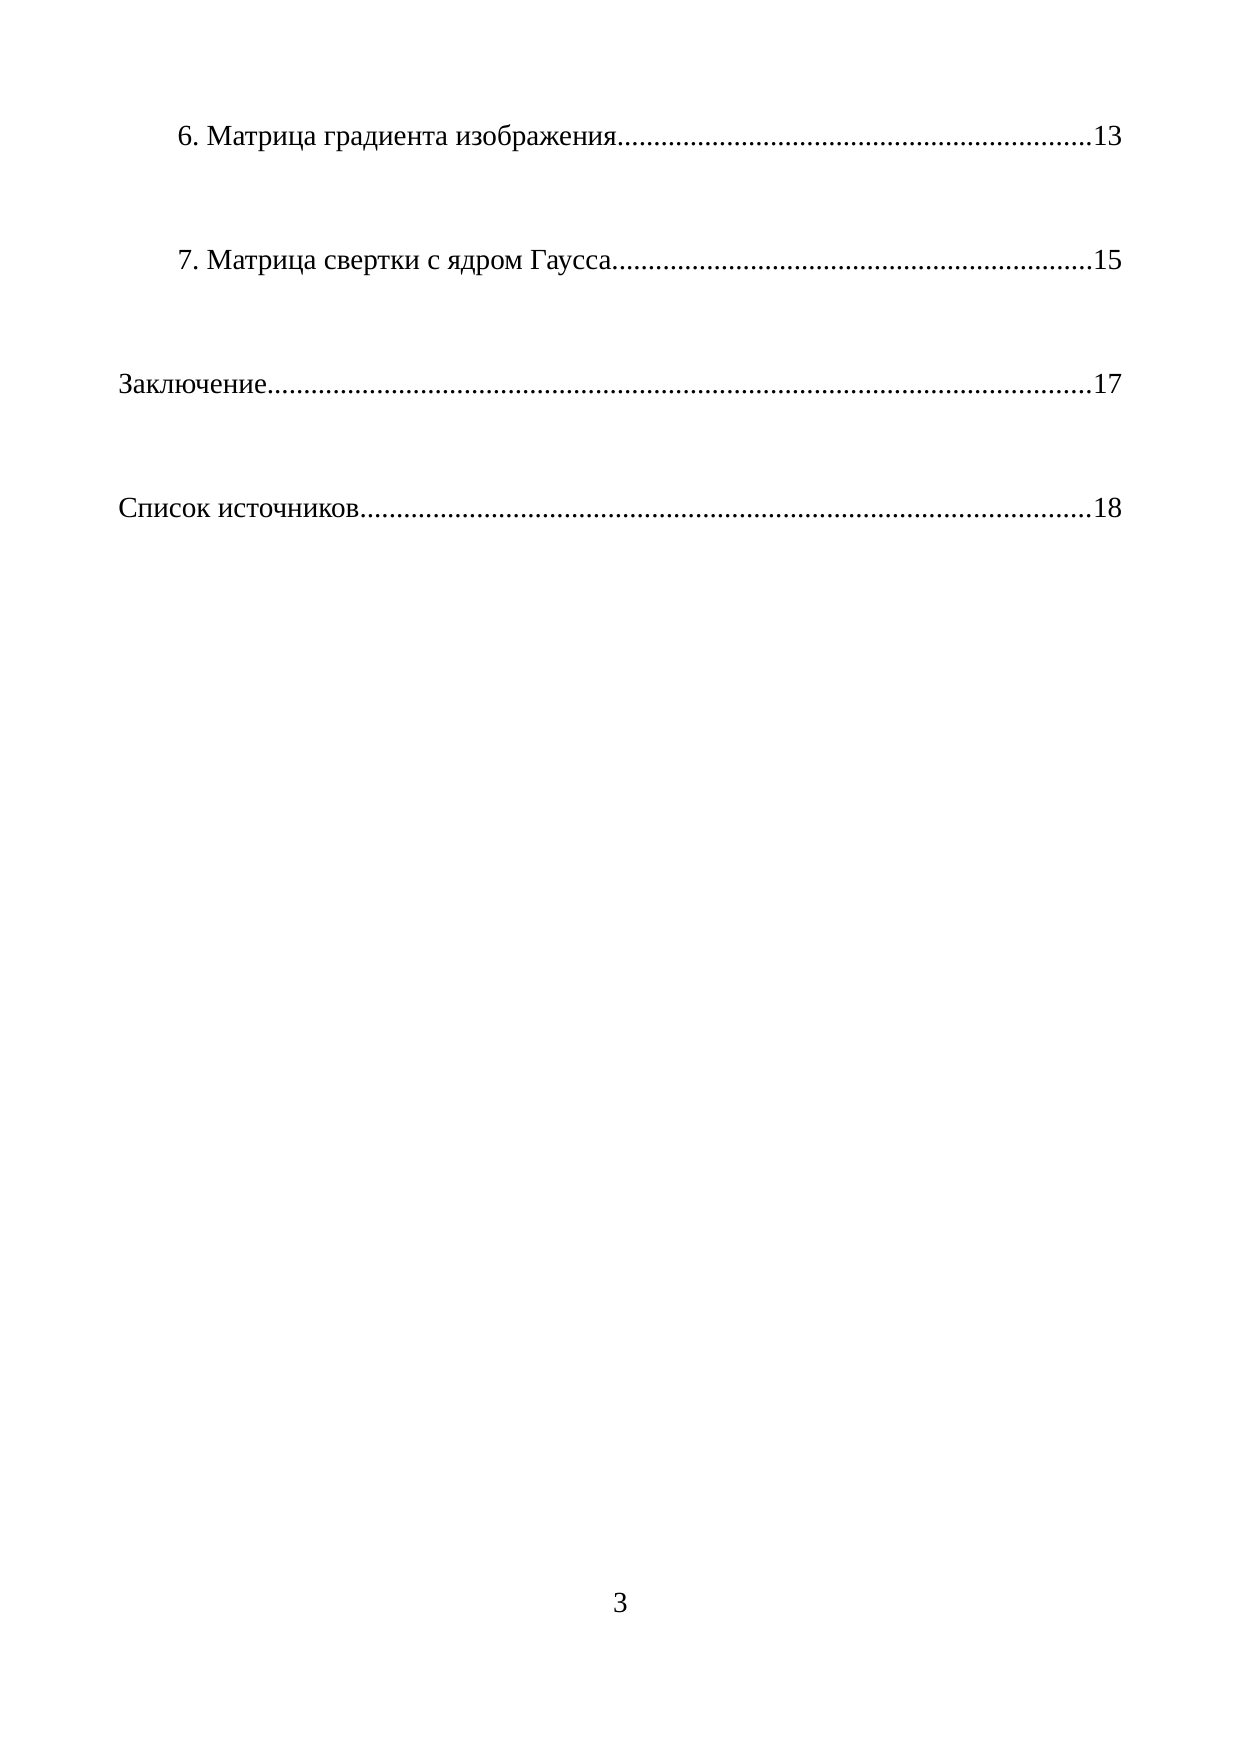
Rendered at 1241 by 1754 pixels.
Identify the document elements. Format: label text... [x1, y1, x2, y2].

text Список источников 18 [118, 491, 1122, 524]
text Заключение 17 [118, 366, 1122, 400]
text 6. Матрица градиента изображения 13 [177, 118, 1122, 152]
text 7. Матрица свертки с ядром Гаусса 15 [177, 242, 1122, 276]
